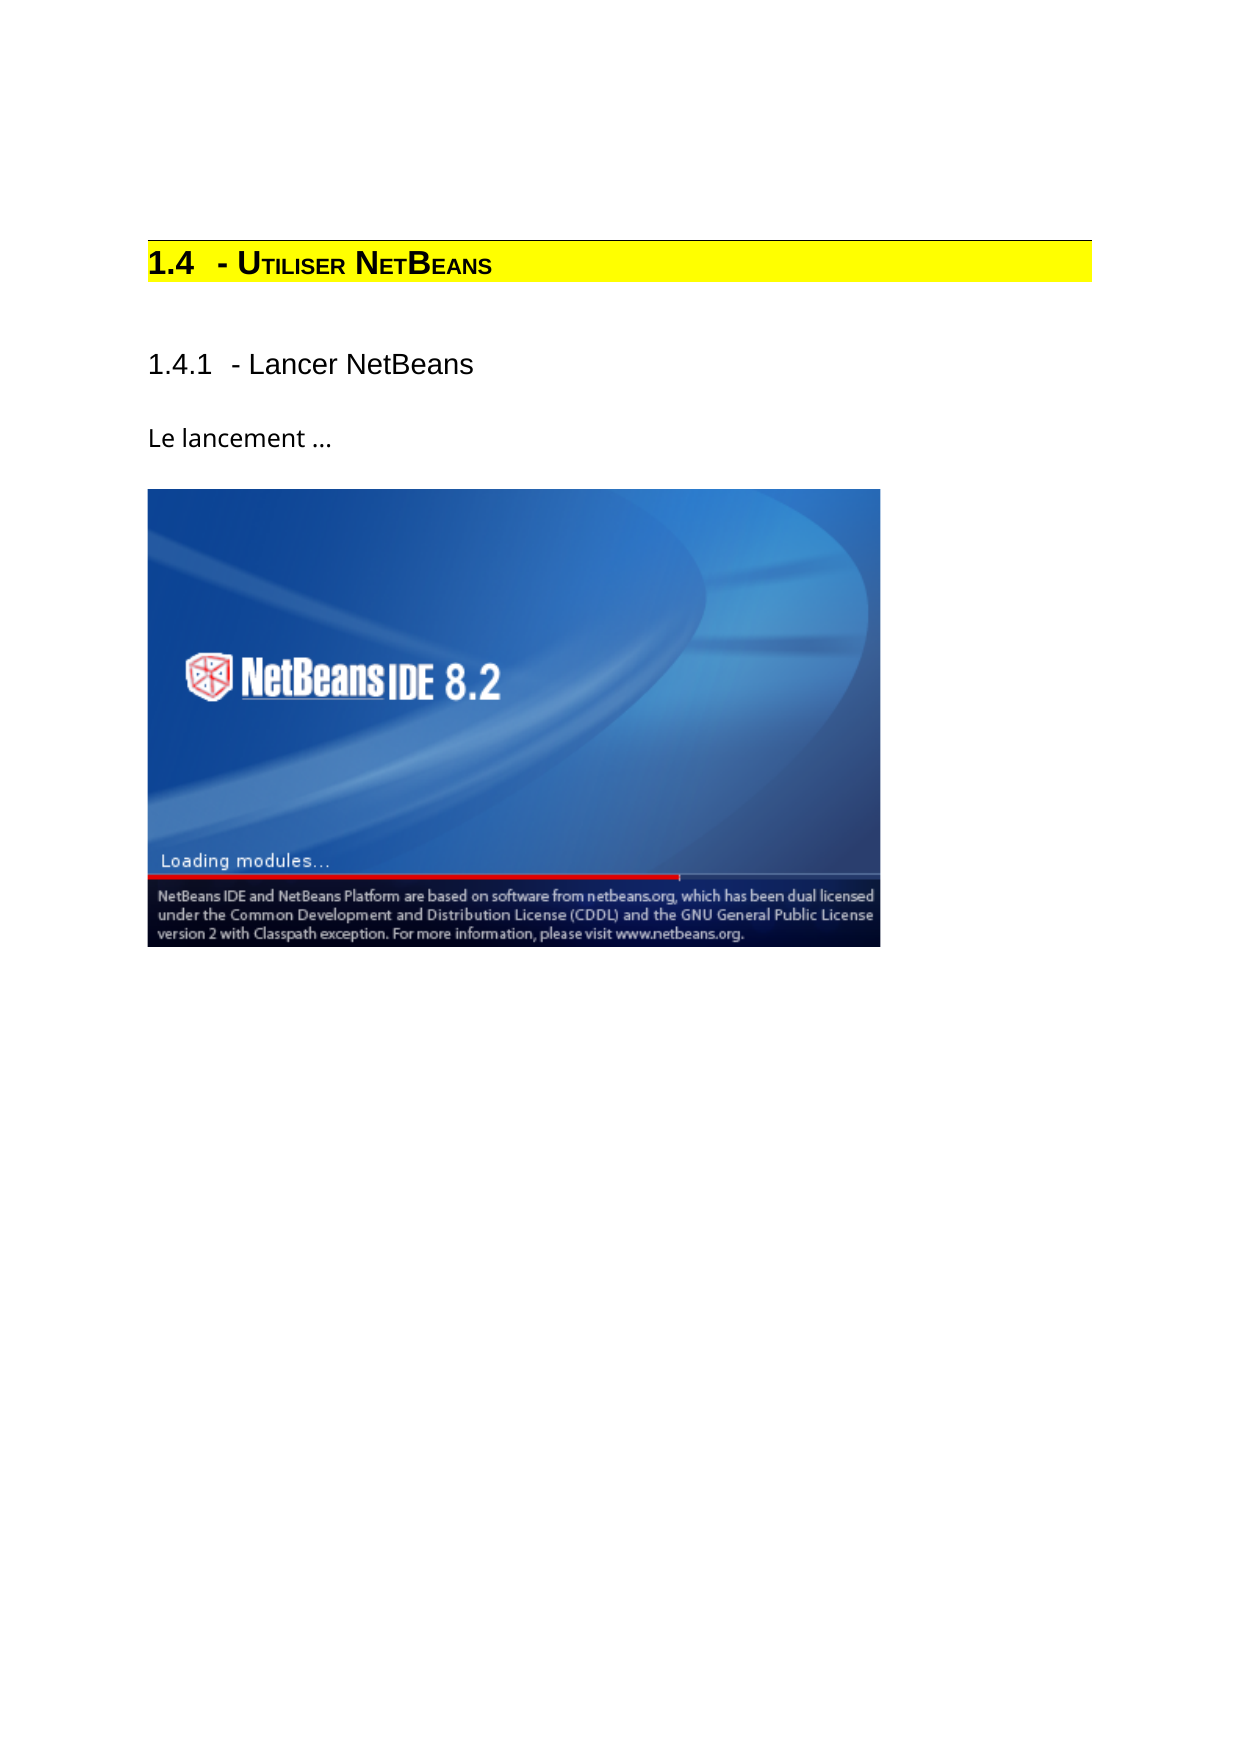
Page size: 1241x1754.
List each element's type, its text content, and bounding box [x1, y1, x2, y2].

picture [147, 489, 881, 947]
text Le lancement ... [148, 421, 1092, 455]
subtitle - Utiliser NetBeans [148, 241, 1092, 282]
subtitle - Lancer NetBeans [148, 347, 1092, 381]
